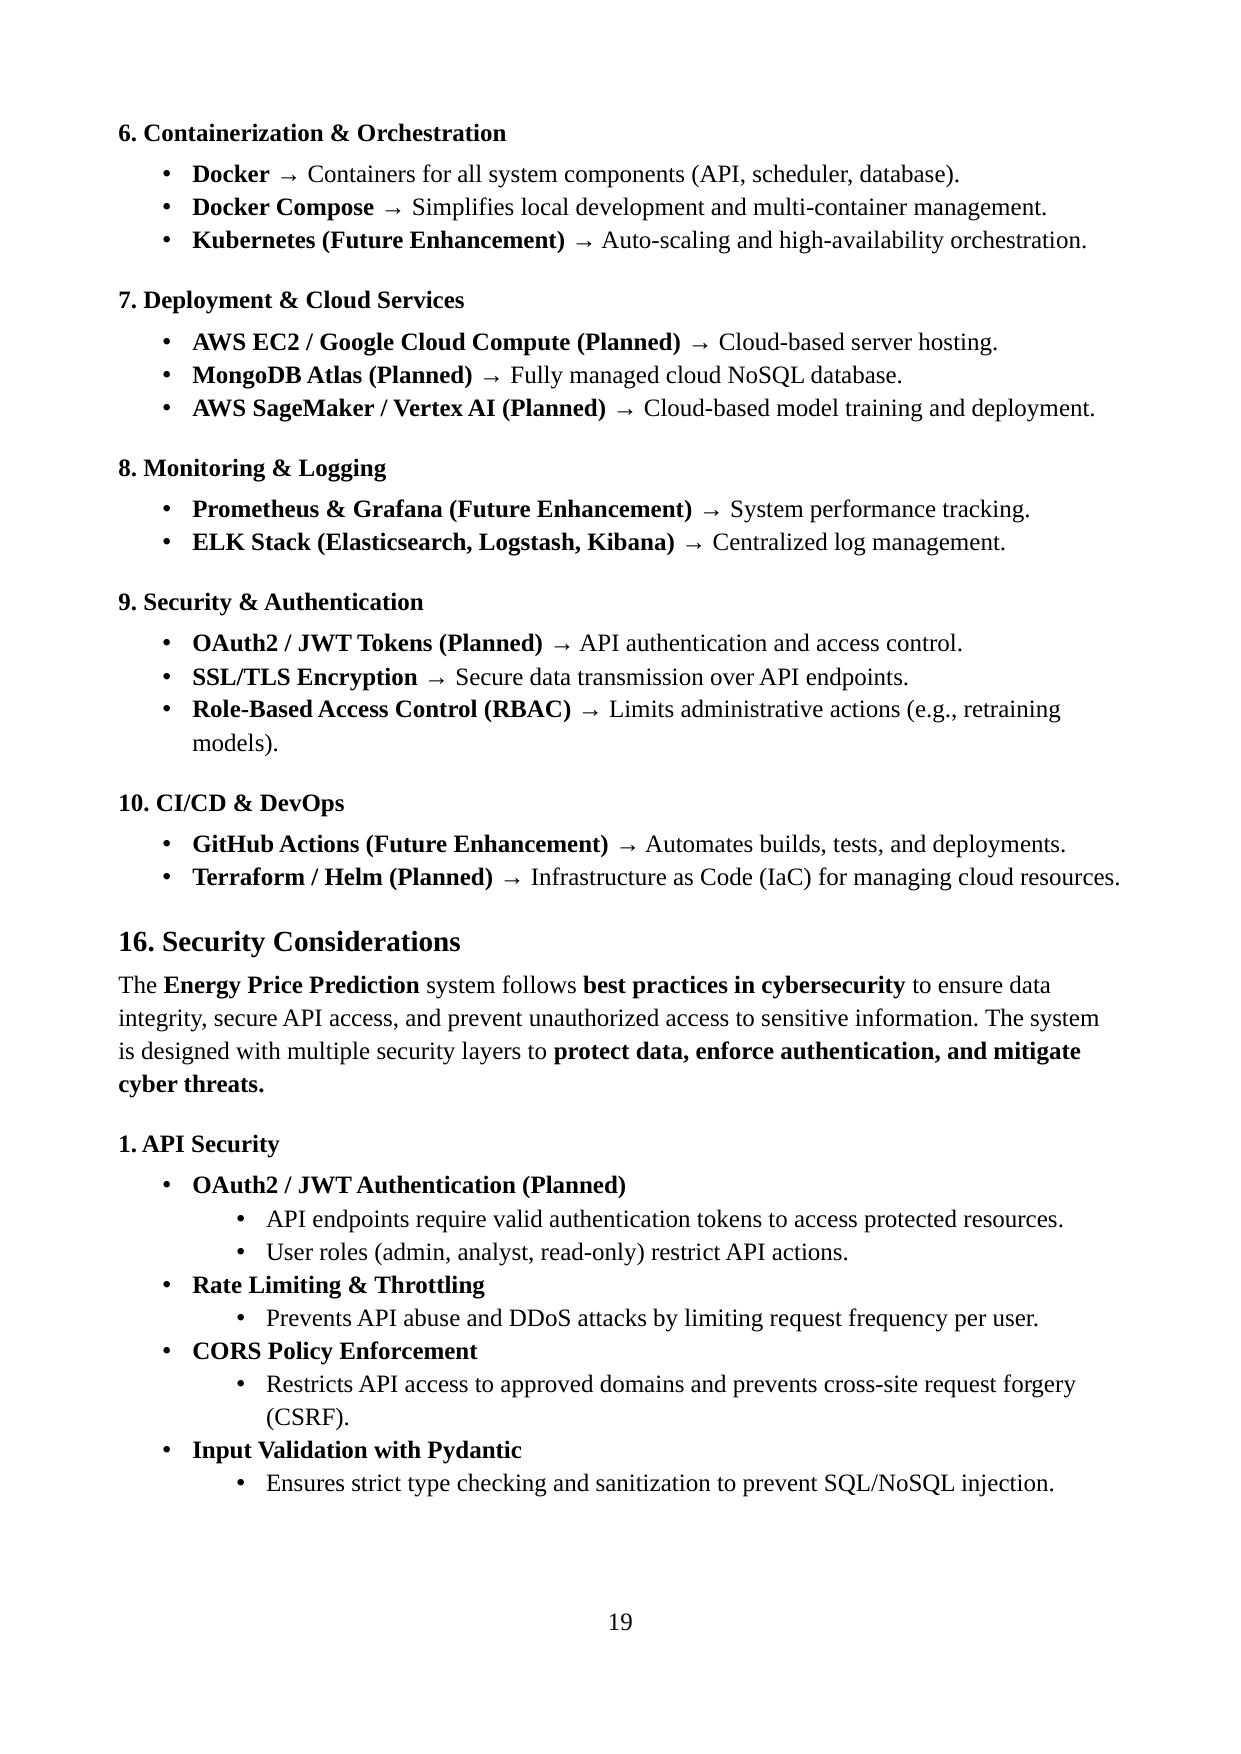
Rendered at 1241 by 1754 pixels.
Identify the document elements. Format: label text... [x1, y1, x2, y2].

list Rate Limiting & Throttling [162, 1270, 1122, 1298]
list User roles (admin, analyst, read-only) restrict API actions. [236, 1237, 1122, 1265]
list OAuth2 / JWT Tokens (Planned) → API authentication and access control. [162, 628, 1122, 657]
list CORS Policy Enforcement [162, 1336, 1122, 1364]
list Restricts API access to approved domains and prevents cross-site request forgery (CSRF). [236, 1369, 1122, 1431]
subtitle 7. Deployment & Cloud Services [118, 286, 1122, 314]
list GitHub Actions (Future Enhancement) → Automates builds, tests, and deployments. [162, 829, 1122, 858]
list MongoDB Atlas (Planned) → Fully managed cloud NoSQL database. [162, 360, 1122, 388]
list Kubernetes (Future Enhancement) → Auto-scaling and high-availability orchestration. [162, 225, 1122, 254]
subtitle 8. Monitoring & Logging [118, 453, 1122, 482]
list AWS SageMaker / Vertex AI (Planned) → Cloud-based model training and deployment. [162, 393, 1122, 422]
list Ensures strict type checking and sanitization to prevent SQL/NoSQL injection. [236, 1468, 1122, 1497]
list Docker Compose → Simplifies local development and multi-container management. [162, 192, 1122, 221]
list OAuth2 / JWT Authentication (Planned) [162, 1171, 1122, 1199]
list Prometheus & Grafana (Future Enhancement) → System performance tracking. [162, 494, 1122, 523]
subtitle 10. CI/CD & DevOps [118, 788, 1122, 816]
subtitle 16. Security Considerations [118, 924, 1122, 958]
list Terraform / Helm (Planned) → Infrastructure as Code (IaC) for managing cloud resources. [162, 862, 1122, 891]
list SSL/TLS Encryption → Secure data transmission over API endpoints. [162, 662, 1122, 690]
text The Energy Price Prediction system follows best practices in cybersecurity to ensure data integrity, secure API access, and prevent unauthorized access to sensitive information. The system is designed with multiple security layers to protect data, enforce authentication, and mitigate cyber threats. [118, 970, 1122, 1098]
subtitle 9. Security & Authentication [118, 587, 1122, 616]
list API endpoints require valid authentication tokens to access protected resources. [236, 1204, 1122, 1232]
list Prevents API abuse and DDoS attacks by limiting request frequency per user. [236, 1303, 1122, 1331]
list Role-Based Access Control (RBAC) → Limits administrative actions (e.g., retraining models). [162, 694, 1122, 756]
list ELK Stack (Elasticsearch, Logstash, Kibana) → Centralized log management. [162, 527, 1122, 556]
list Docker → Containers for all system components (API, scheduler, database). [162, 159, 1122, 188]
subtitle 6. Containerization & Orchestration [118, 118, 1122, 147]
list AWS EC2 / Google Cloud Compute (Planned) → Cloud-based server hosting. [162, 327, 1122, 356]
subtitle 1. API Security [118, 1129, 1122, 1158]
list Input Validation with Pydantic [162, 1435, 1122, 1463]
